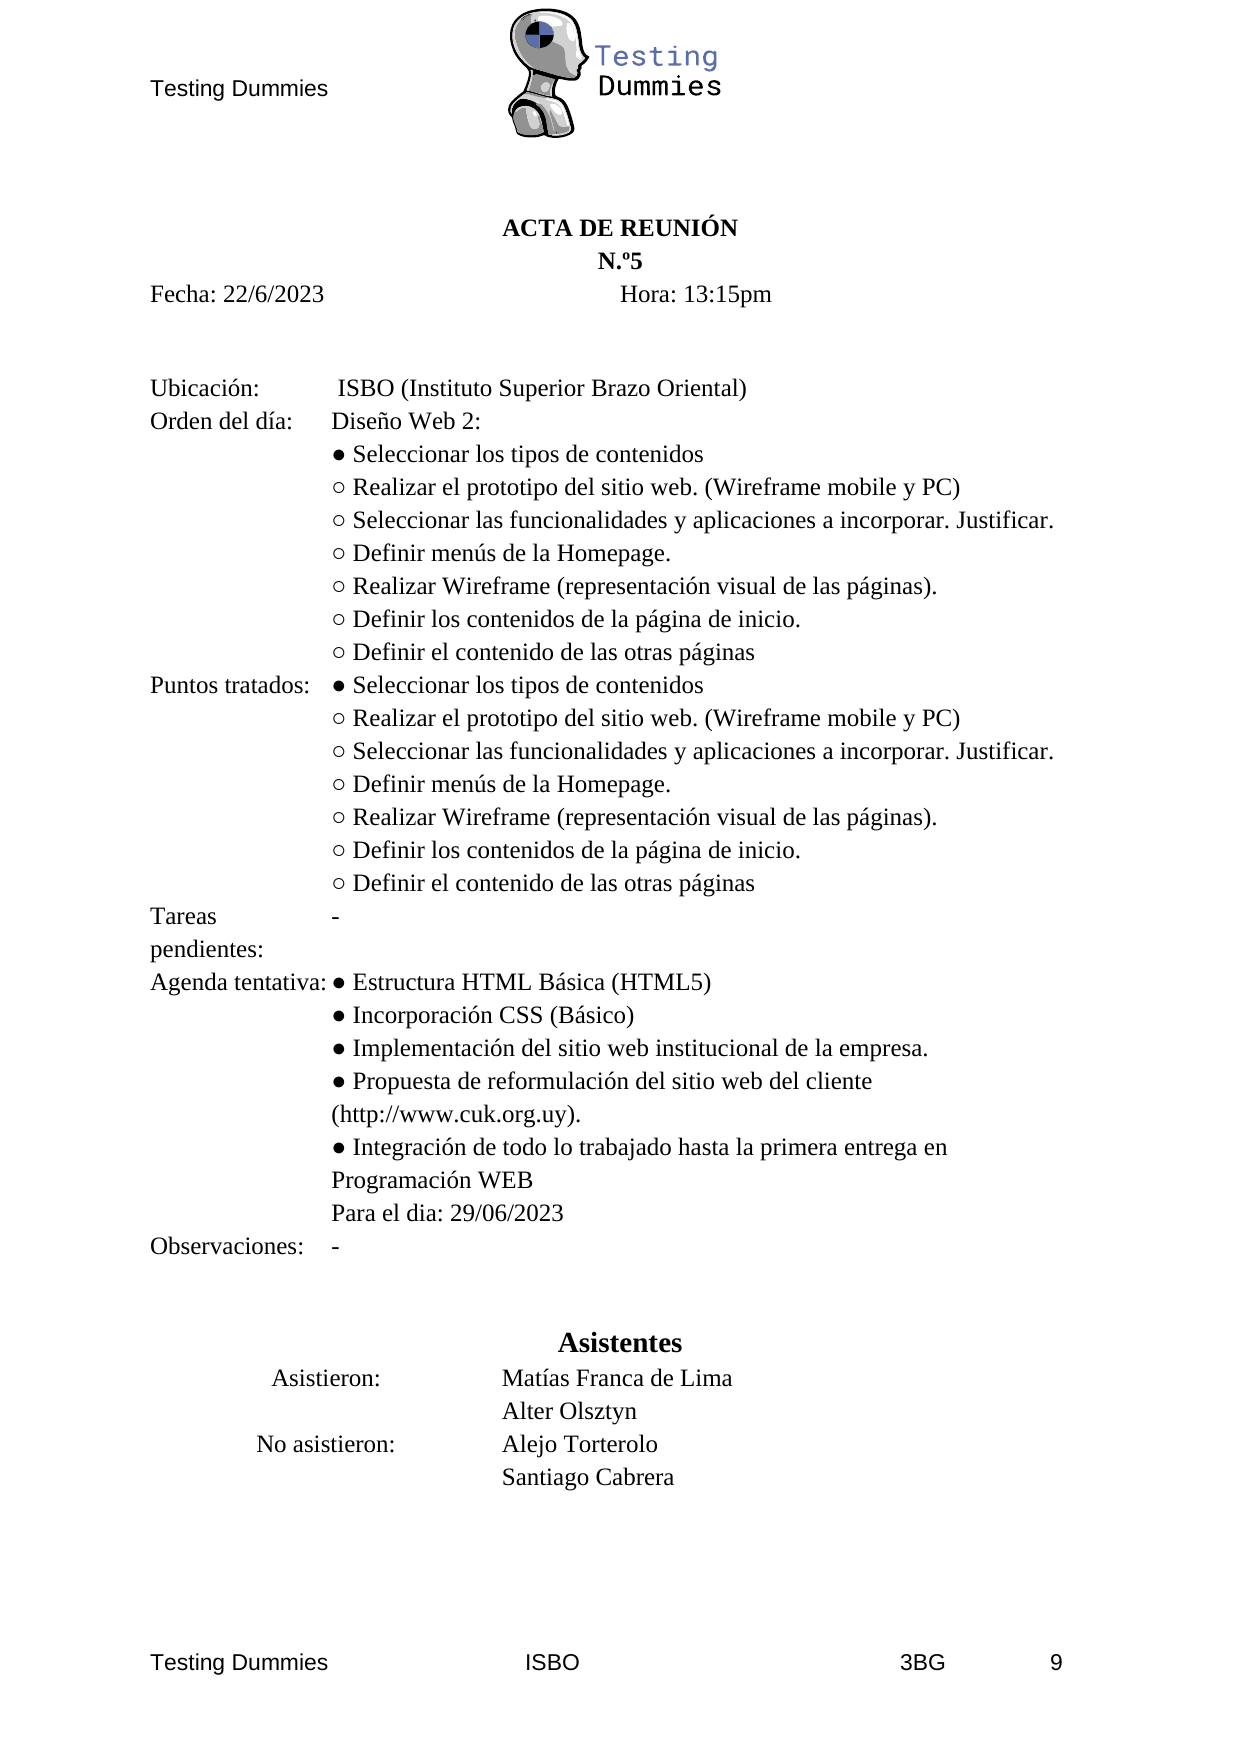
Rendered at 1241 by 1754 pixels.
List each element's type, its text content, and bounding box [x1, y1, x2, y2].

table_cell N.º5 [150, 246, 1090, 279]
table_cell Hora: 13:15pm [620, 279, 1090, 312]
table_cell [813, 1396, 1090, 1429]
table_cell ● Seleccionar los tipos de contenidos ○ Realizar el prototipo del sitio web. (Wireframe mobile y PC) ○ Seleccionar las funcionalidades y aplicaciones a incorporar. Justificar. ○ Definir menús de la Homepage. ○ Realizar Wireframe (representación visual de las páginas). ○ Definir los contenidos de la página de inicio. ○ Definir el contenido de las otras páginas [331, 670, 1090, 901]
table_cell [813, 1429, 1090, 1462]
table_cell No asistieron: [150, 1429, 502, 1495]
table_header Ubicación: [150, 373, 331, 406]
table_cell Matías Franca de Lima [502, 1363, 813, 1396]
table_cell Agenda tentativa: [150, 967, 331, 1231]
table_cell Alejo Torterolo [502, 1429, 813, 1462]
table_cell - [331, 1231, 1090, 1264]
table_header Asistentes [150, 1325, 1090, 1363]
table_cell Santiago Cabrera [502, 1462, 813, 1495]
table_header ISBO (Instituto Superior Brazo Oriental) [331, 373, 1090, 406]
table_cell - [331, 901, 1090, 967]
table_cell [813, 1462, 1090, 1495]
table_cell Observaciones: [150, 1231, 331, 1264]
table_cell Diseño Web 2: ● Seleccionar los tipos de contenidos ○ Realizar el prototipo del sitio web. (Wireframe mobile y PC) ○ Seleccionar las funcionalidades y aplicaciones a incorporar. Justificar. ○ Definir menús de la Homepage. ○ Realizar Wireframe (representación visual de las páginas). ○ Definir los contenidos de la página de inicio. ○ Definir el contenido de las otras páginas [331, 406, 1090, 670]
table_cell [813, 1363, 1090, 1396]
table_cell Alter Olsztyn [502, 1396, 813, 1429]
table_cell Fecha: 22/6/2023 [150, 279, 620, 312]
table_cell Puntos tratados: [150, 670, 331, 901]
table_cell Tareas pendientes: [150, 901, 331, 967]
table_header ACTA DE REUNIÓN [150, 180, 1090, 246]
table_cell Orden del día: [150, 406, 331, 670]
table_cell ● Estructura HTML Básica (HTML5) ● Incorporación CSS (Básico) ● Implementación del sitio web institucional de la empresa. ● Propuesta de reformulación del sitio web del cliente (http://www.cuk.org.uy). ● Integración de todo lo trabajado hasta la primera entrega en Programación WEB Para el dia: 29/06/2023 [331, 967, 1090, 1231]
table_cell Asistieron: [150, 1363, 502, 1429]
